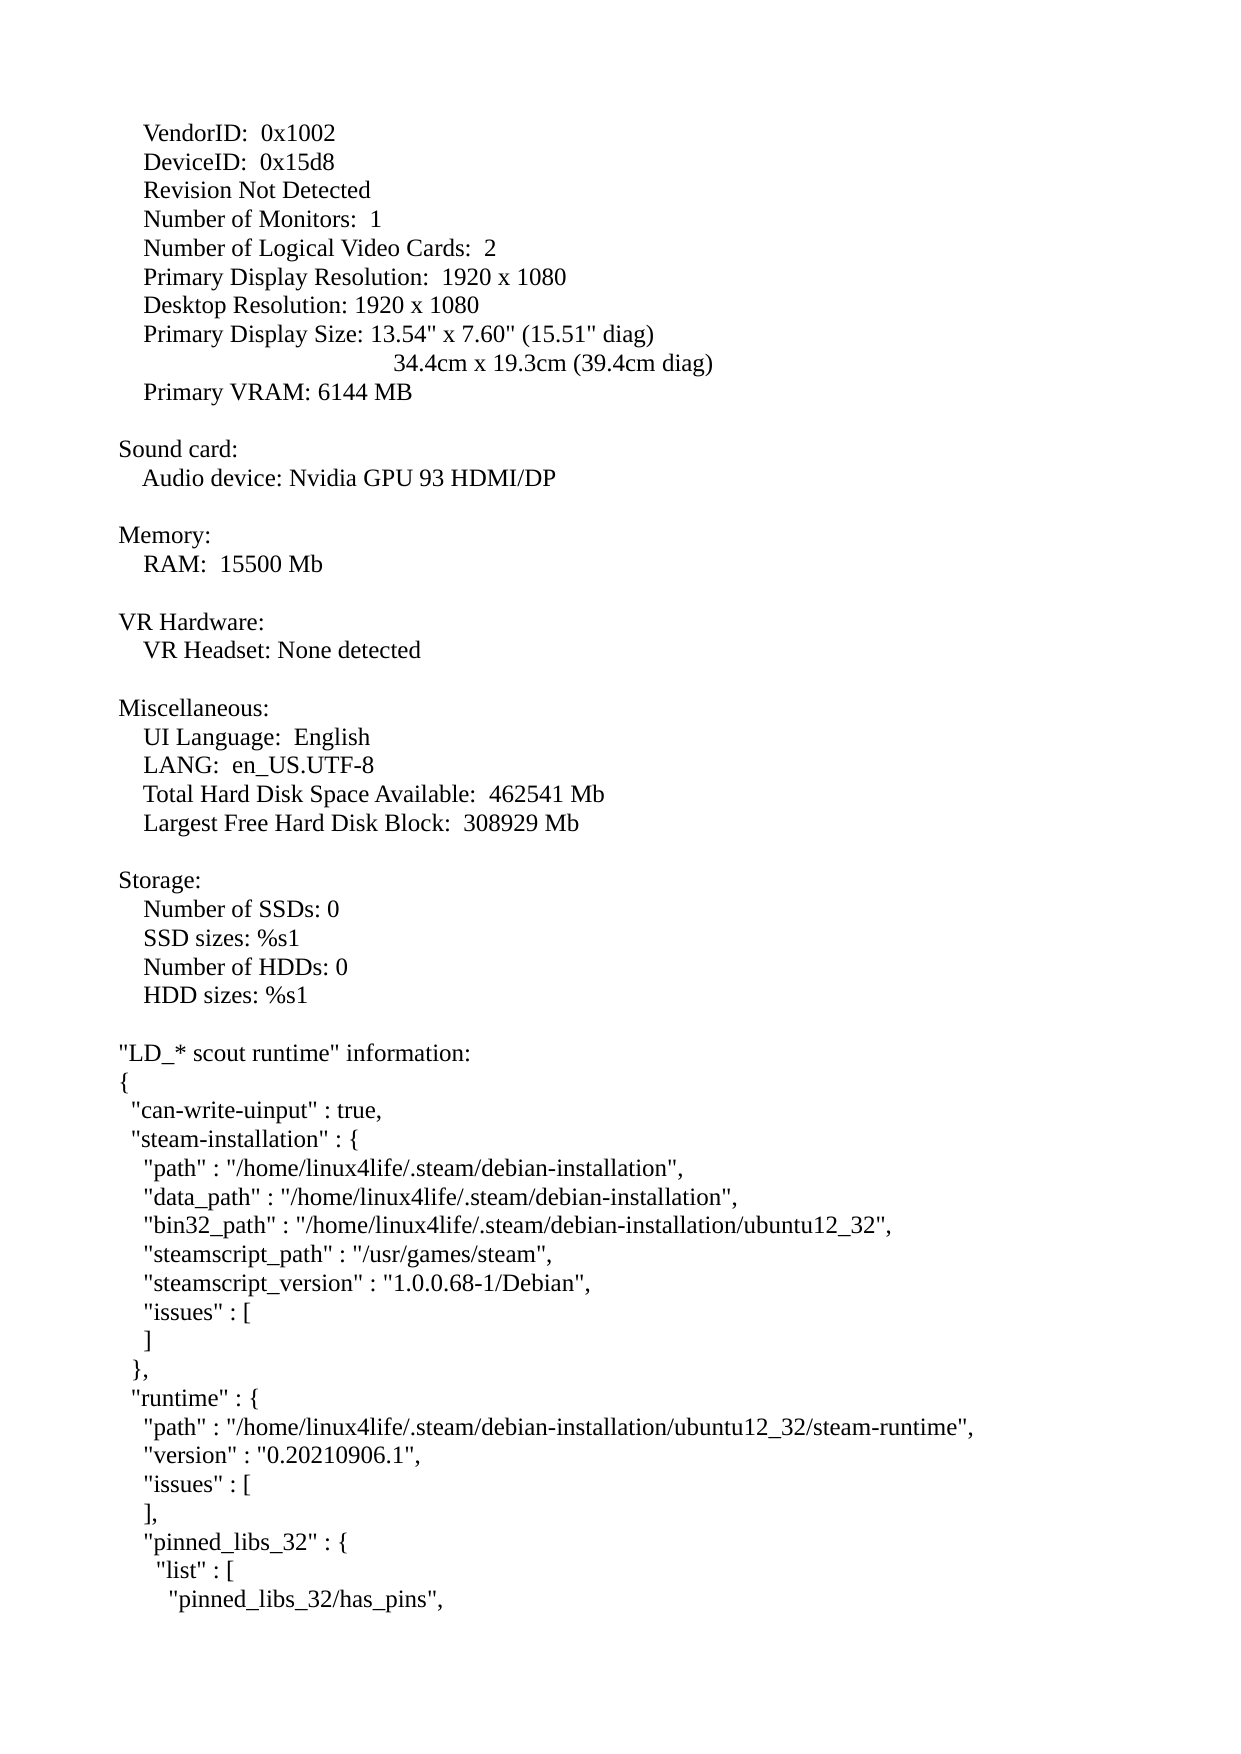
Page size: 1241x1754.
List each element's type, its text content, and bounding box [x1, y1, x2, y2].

text "path" : "/home/linux4life/.steam/debian-installation", [118, 1153, 1122, 1182]
text LANG: en_US.UTF-8 [118, 751, 1122, 779]
text VR Hardware: [118, 607, 1122, 636]
text Desktop Resolution: 1920 x 1080 [118, 291, 1122, 319]
text Number of Logical Video Cards: 2 [118, 233, 1122, 262]
text 34.4cm x 19.3cm (39.4cm diag) [118, 348, 1122, 377]
text Number of SSDs: 0 [118, 894, 1122, 923]
text "list" : [ [118, 1556, 1122, 1584]
text HDD sizes: %s1 [118, 981, 1122, 1009]
text "issues" : [ [118, 1469, 1122, 1498]
text UI Language: English [118, 722, 1122, 751]
text "bin32_path" : "/home/linux4life/.steam/debian-installation/ubuntu12_32", [118, 1211, 1122, 1239]
text "can-write-uinput" : true, [118, 1096, 1122, 1124]
text VendorID: 0x1002 [118, 118, 1122, 147]
text Miscellaneous: [118, 693, 1122, 722]
text { [118, 1067, 1122, 1096]
text Primary VRAM: 6144 MB [118, 377, 1122, 406]
text "pinned_libs_32/has_pins", [118, 1584, 1122, 1613]
text Sound card: [118, 434, 1122, 463]
text "pinned_libs_32" : { [118, 1527, 1122, 1556]
text Memory: [118, 521, 1122, 549]
text Number of HDDs: 0 [118, 952, 1122, 981]
text DeviceID: 0x15d8 [118, 147, 1122, 176]
text Number of Monitors: 1 [118, 204, 1122, 233]
text Revision Not Detected [118, 176, 1122, 204]
text "data_path" : "/home/linux4life/.steam/debian-installation", [118, 1182, 1122, 1211]
text Storage: [118, 866, 1122, 894]
text "issues" : [ [118, 1297, 1122, 1326]
text Primary Display Resolution: 1920 x 1080 [118, 262, 1122, 291]
text "LD_* scout runtime" information: [118, 1038, 1122, 1067]
text Primary Display Size: 13.54" x 7.60" (15.51" diag) [118, 319, 1122, 348]
text Largest Free Hard Disk Block: 308929 Mb [118, 808, 1122, 837]
text Audio device: Nvidia GPU 93 HDMI/DP [118, 463, 1122, 492]
text "runtime" : { [118, 1383, 1122, 1412]
text VR Headset: None detected [118, 636, 1122, 664]
text SSD sizes: %s1 [118, 923, 1122, 952]
text ], [118, 1498, 1122, 1527]
text "steam-installation" : { [118, 1124, 1122, 1153]
text "steamscript_version" : "1.0.0.68-1/Debian", [118, 1268, 1122, 1297]
text ] [118, 1326, 1122, 1354]
text "version" : "0.20210906.1", [118, 1441, 1122, 1469]
text }, [118, 1354, 1122, 1383]
text "steamscript_path" : "/usr/games/steam", [118, 1239, 1122, 1268]
text Total Hard Disk Space Available: 462541 Mb [118, 779, 1122, 808]
text "path" : "/home/linux4life/.steam/debian-installation/ubuntu12_32/steam-runtime", [118, 1412, 1122, 1441]
text RAM: 15500 Mb [118, 549, 1122, 578]
